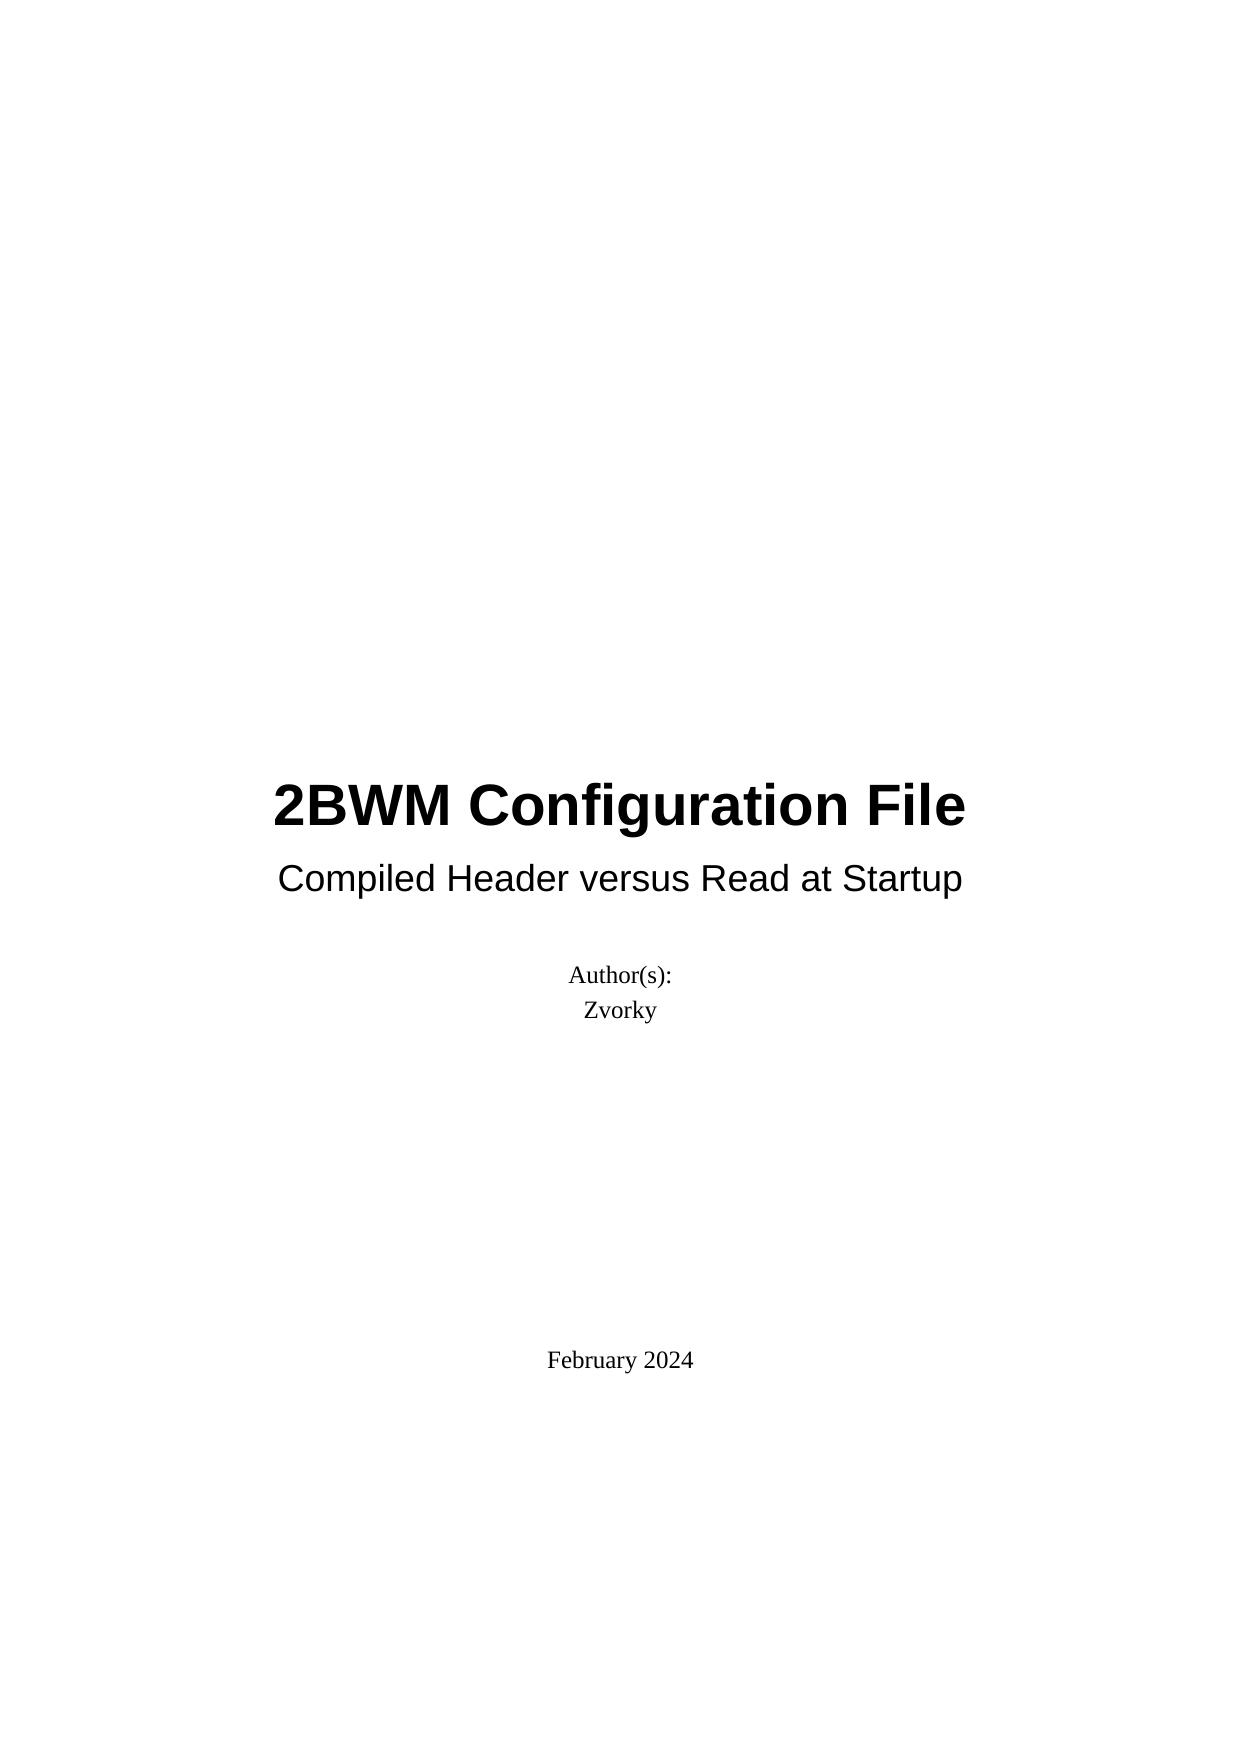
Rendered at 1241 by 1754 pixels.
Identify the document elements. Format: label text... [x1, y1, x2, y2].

title 2BWM Configuration File [118, 771, 1122, 838]
text February 2024 [118, 1345, 1122, 1373]
text Zvorky [118, 995, 1122, 1023]
text Author(s): [118, 960, 1122, 988]
subtitle Compiled Header versus Read at Startup [118, 856, 1122, 899]
